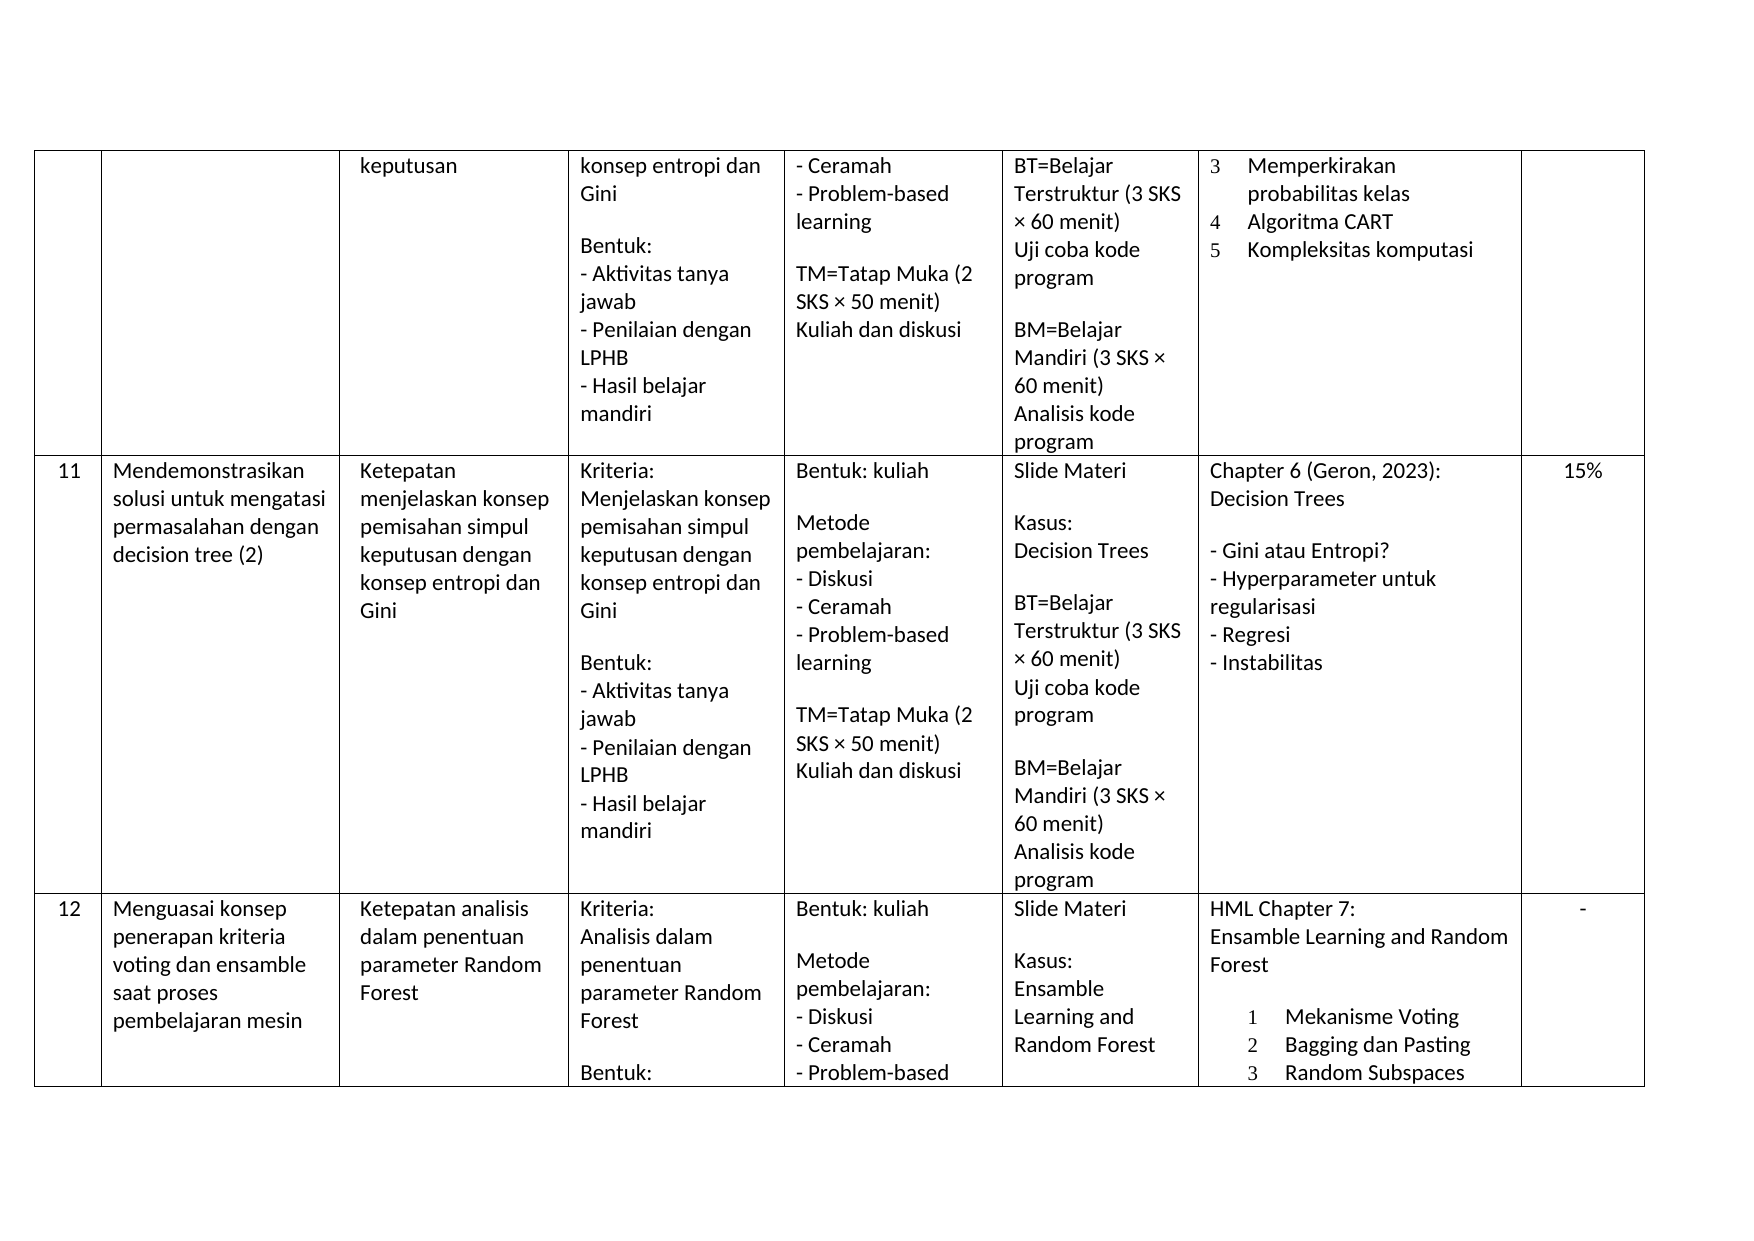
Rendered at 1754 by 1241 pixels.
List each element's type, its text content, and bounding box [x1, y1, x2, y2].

table_cell - [1522, 894, 1644, 1086]
table_cell Slide Materi Kasus: Ensamble Learning and Random Forest [1003, 894, 1198, 1086]
table_cell Kriteria: Analisis dalam penentuan parameter Random Forest Bentuk: [569, 894, 784, 1086]
table_cell BT=Belajar Terstruktur (3 SKS × 60 menit) Uji coba kode program BM=Belajar Mandiri (3 SKS × 60 menit) Analisis kode program [1003, 151, 1198, 455]
table_cell Ketepatan menjelaskan konsep pemisahan simpul keputusan dengan konsep entropi dan Gini [340, 456, 568, 893]
table_cell konsep entropi dan Gini Bentuk: - Aktivitas tanya jawab - Penilaian dengan LPHB - Hasil belajar mandiri [569, 151, 784, 455]
table_cell HML Chapter 7: Ensamble Learning and Random Forest Mekanisme Voting Bagging dan Pasting Random Subspaces Random Forests Boosting Stacking [1199, 894, 1521, 1086]
table_cell - Ceramah - Problem-based learning TM=Tatap Muka (2 SKS × 50 menit) Kuliah dan diskusi [785, 151, 1002, 455]
table_cell Bentuk: kuliah Metode pembelajaran: - Diskusi - Ceramah - Problem-based [785, 894, 1002, 1086]
table_cell keputusan [340, 151, 568, 455]
table_cell Slide Materi Kasus: Decision Trees BT=Belajar Terstruktur (3 SKS × 60 menit) Uji coba kode program BM=Belajar Mandiri (3 SKS × 60 menit) Analisis kode program [1003, 456, 1198, 893]
table_cell Mendemonstrasikan solusi untuk mengatasi permasalahan dengan decision tree (2) [102, 456, 339, 893]
table_cell 11 [35, 456, 101, 893]
table_cell Chapter 6 (Geron, 2023): Decision Trees - Gini atau Entropi? - Hyperparameter untuk regularisasi - Regresi - Instabilitas [1199, 456, 1521, 893]
table_cell - [1522, 151, 1644, 455]
table_cell Bentuk: kuliah Metode pembelajaran: - Diskusi - Ceramah - Problem-based learning TM=Tatap Muka (2 SKS × 50 menit) Kuliah dan diskusi [785, 456, 1002, 893]
table_cell 15% [1522, 456, 1644, 893]
table_cell Ketepatan analisis dalam penentuan parameter Random Forest [340, 894, 568, 1086]
table_cell [102, 151, 339, 455]
table_cell [35, 151, 101, 455]
table_cell Chapter 6 (Geron, 2023): Decision Trees Visualisasi pohon Membuat keputusan Memperkirakan probabilitas kelas Algoritma CART Kompleksitas komputasi [1199, 151, 1521, 455]
table_cell Menguasai konsep penerapan kriteria voting dan ensamble saat proses pembelajaran mesin [102, 894, 339, 1086]
table_cell 12 [35, 894, 101, 1086]
table_cell Kriteria: Menjelaskan konsep pemisahan simpul keputusan dengan konsep entropi dan Gini Bentuk: - Aktivitas tanya jawab - Penilaian dengan LPHB - Hasil belajar mandiri [569, 456, 784, 893]
